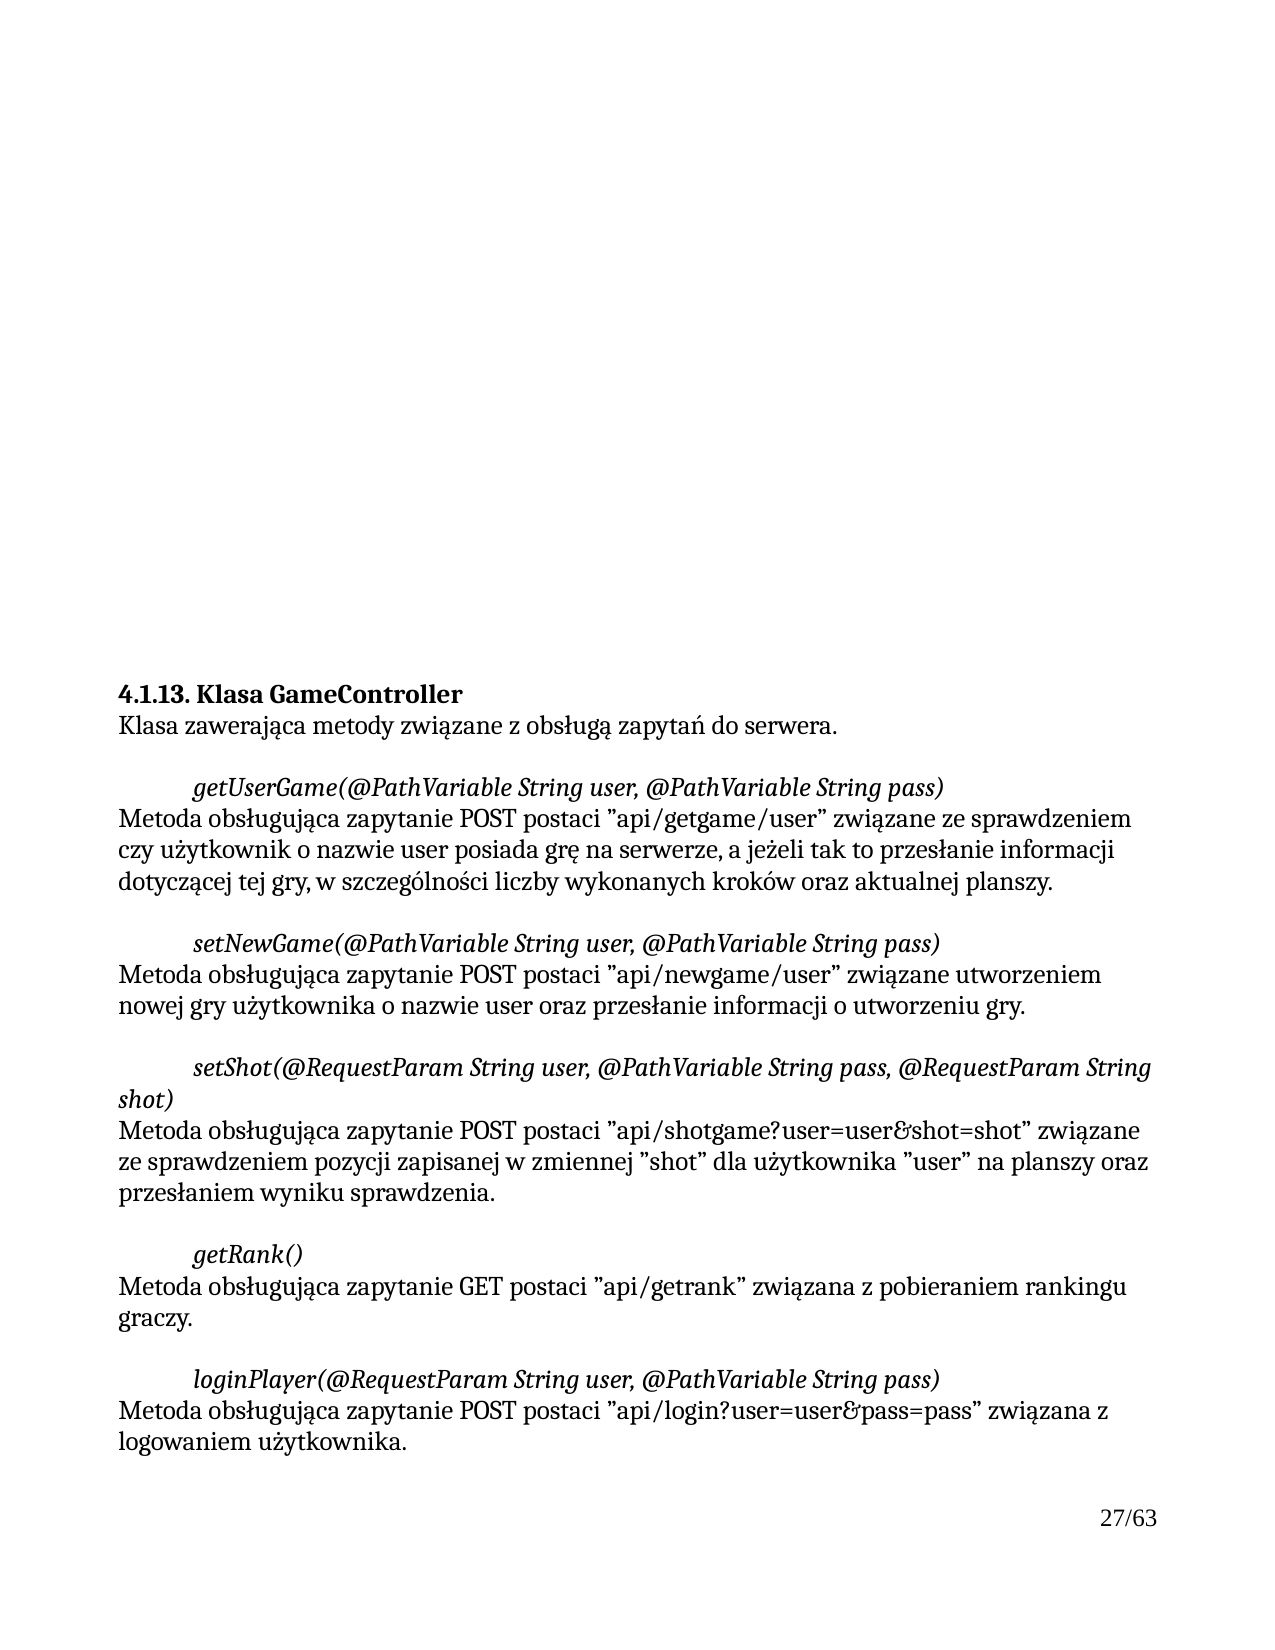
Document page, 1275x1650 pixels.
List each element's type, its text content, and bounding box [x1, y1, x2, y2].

text Metoda obsługująca zapytanie POST postaci ”api/shotgame?user=user&shot=shot” związane ze sprawdzeniem pozycji zapisanej w zmiennej ”shot” dla użytkownika ”user” na planszy oraz przesłaniem wyniku sprawdzenia. [118, 1115, 1157, 1208]
text getUserGame(@PathVariable String user, @PathVariable String pass) [118, 772, 1157, 803]
text getRank() [118, 1239, 1157, 1271]
text setShot(@RequestParam String user, @PathVariable String pass, @RequestParam String shot) [118, 1052, 1157, 1115]
text Metoda obsługująca zapytanie POST postaci ”api/newgame/user” związane utworzeniem nowej gry użytkownika o nazwie user oraz przesłanie informacji o utworzeniu gry. [118, 959, 1157, 1021]
text setNewGame(@PathVariable String user, @PathVariable String pass) [118, 928, 1157, 959]
text Metoda obsługująca zapytanie POST postaci ”api/login?user=user&pass=pass” związana z logowaniem użytkownika. [118, 1395, 1157, 1457]
text loginPlayer(@RequestParam String user, @PathVariable String pass) [118, 1364, 1157, 1395]
text Metoda obsługująca zapytanie POST postaci ”api/getgame/user” związane ze sprawdzeniem czy użytkownik o nazwie user posiada grę na serwerze, a jeżeli tak to przesłanie informacji dotyczącej tej gry, w szczególności liczby wykonanych kroków oraz aktualnej planszy. [118, 803, 1157, 897]
text Klasa zawerająca metody związane z obsługą zapytań do serwera. [118, 710, 1157, 741]
text Metoda obsługująca zapytanie GET postaci ”api/getrank” związana z pobieraniem rankingu graczy. [118, 1271, 1157, 1333]
text 4.1.13. Klasa GameController [118, 679, 1157, 710]
